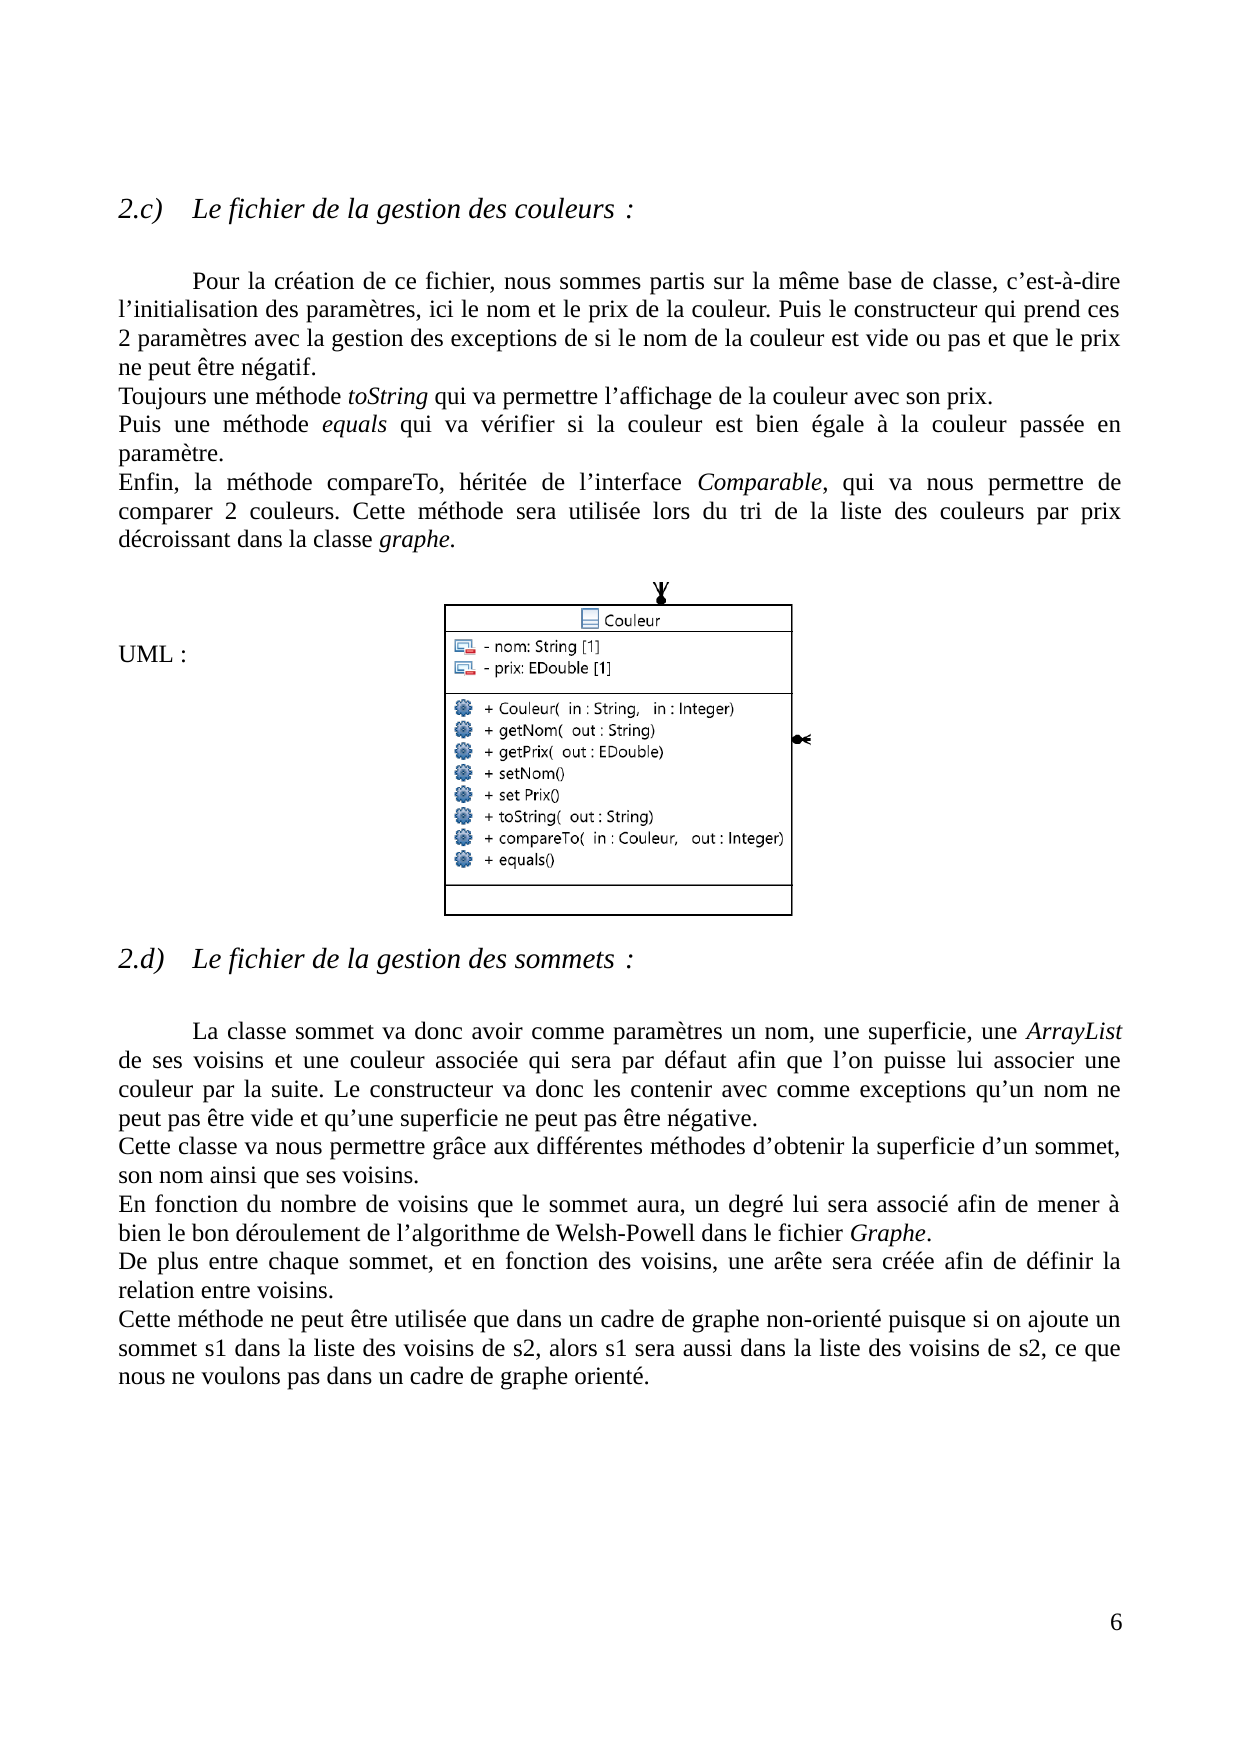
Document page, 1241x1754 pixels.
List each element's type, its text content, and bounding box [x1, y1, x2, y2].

picture [429, 582, 811, 928]
subtitle Le fichier de la gestion des couleurs : [118, 191, 1122, 224]
text De plus entre chaque sommet, et en fonction des voisins, une arête sera créée afin de définir la relation entre voisins. [118, 1246, 1122, 1304]
text Puis une méthode equals qui va vérifier si la couleur est bien égale à la couleur passée en paramètre. [118, 409, 1122, 467]
text Cette méthode ne peut être utilisée que dans un cadre de graphe non-orienté puisque si on ajoute un sommet s1 dans la liste des voisins de s2, alors s1 sera aussi dans la liste des voisins de s2, ce que nous ne voulons pas dans un cadre de graphe orienté. [118, 1304, 1122, 1390]
text Enfin, la méthode compareTo, héritée de l’interface Comparable, qui va nous permettre de comparer 2 couleurs. Cette méthode sera utilisée lors du tri de la liste des couleurs par prix décroissant dans la classe graphe. [118, 467, 1122, 553]
text En fonction du nombre de voisins que le sommet aura, un degré lui sera associé afin de mener à bien le bon déroulement de l’algorithme de Welsh-Powell dans le fichier Graphe. [118, 1189, 1122, 1246]
text [811, 639, 1122, 668]
text La classe sommet va donc avoir comme paramètres un nom, une superficie, une ArrayList de ses voisins et une couleur associée qui sera par défaut afin que l’on puisse lui associer une couleur par la suite. Le constructeur va donc les contenir avec comme exceptions qu’un nom ne peut pas être vide et qu’une superficie ne peut pas être négative. [118, 1016, 1122, 1131]
text Cette classe va nous permettre grâce aux différentes méthodes d’obtenir la superficie d’un sommet, son nom ainsi que ses voisins. [118, 1131, 1122, 1189]
text UML : [118, 639, 429, 668]
text Toujours une méthode toString qui va permettre l’affichage de la couleur avec son prix. [118, 381, 1122, 409]
subtitle Le fichier de la gestion des sommets : [118, 942, 1122, 975]
text Pour la création de ce fichier, nous sommes partis sur la même base de classe, c’est-à-dire l’initialisation des paramètres, ici le nom et le prix de la couleur. Puis le constructeur qui prend ces 2 paramètres avec la gestion des exceptions de si le nom de la couleur est vide ou pas et que le prix ne peut être négatif. [118, 266, 1122, 381]
